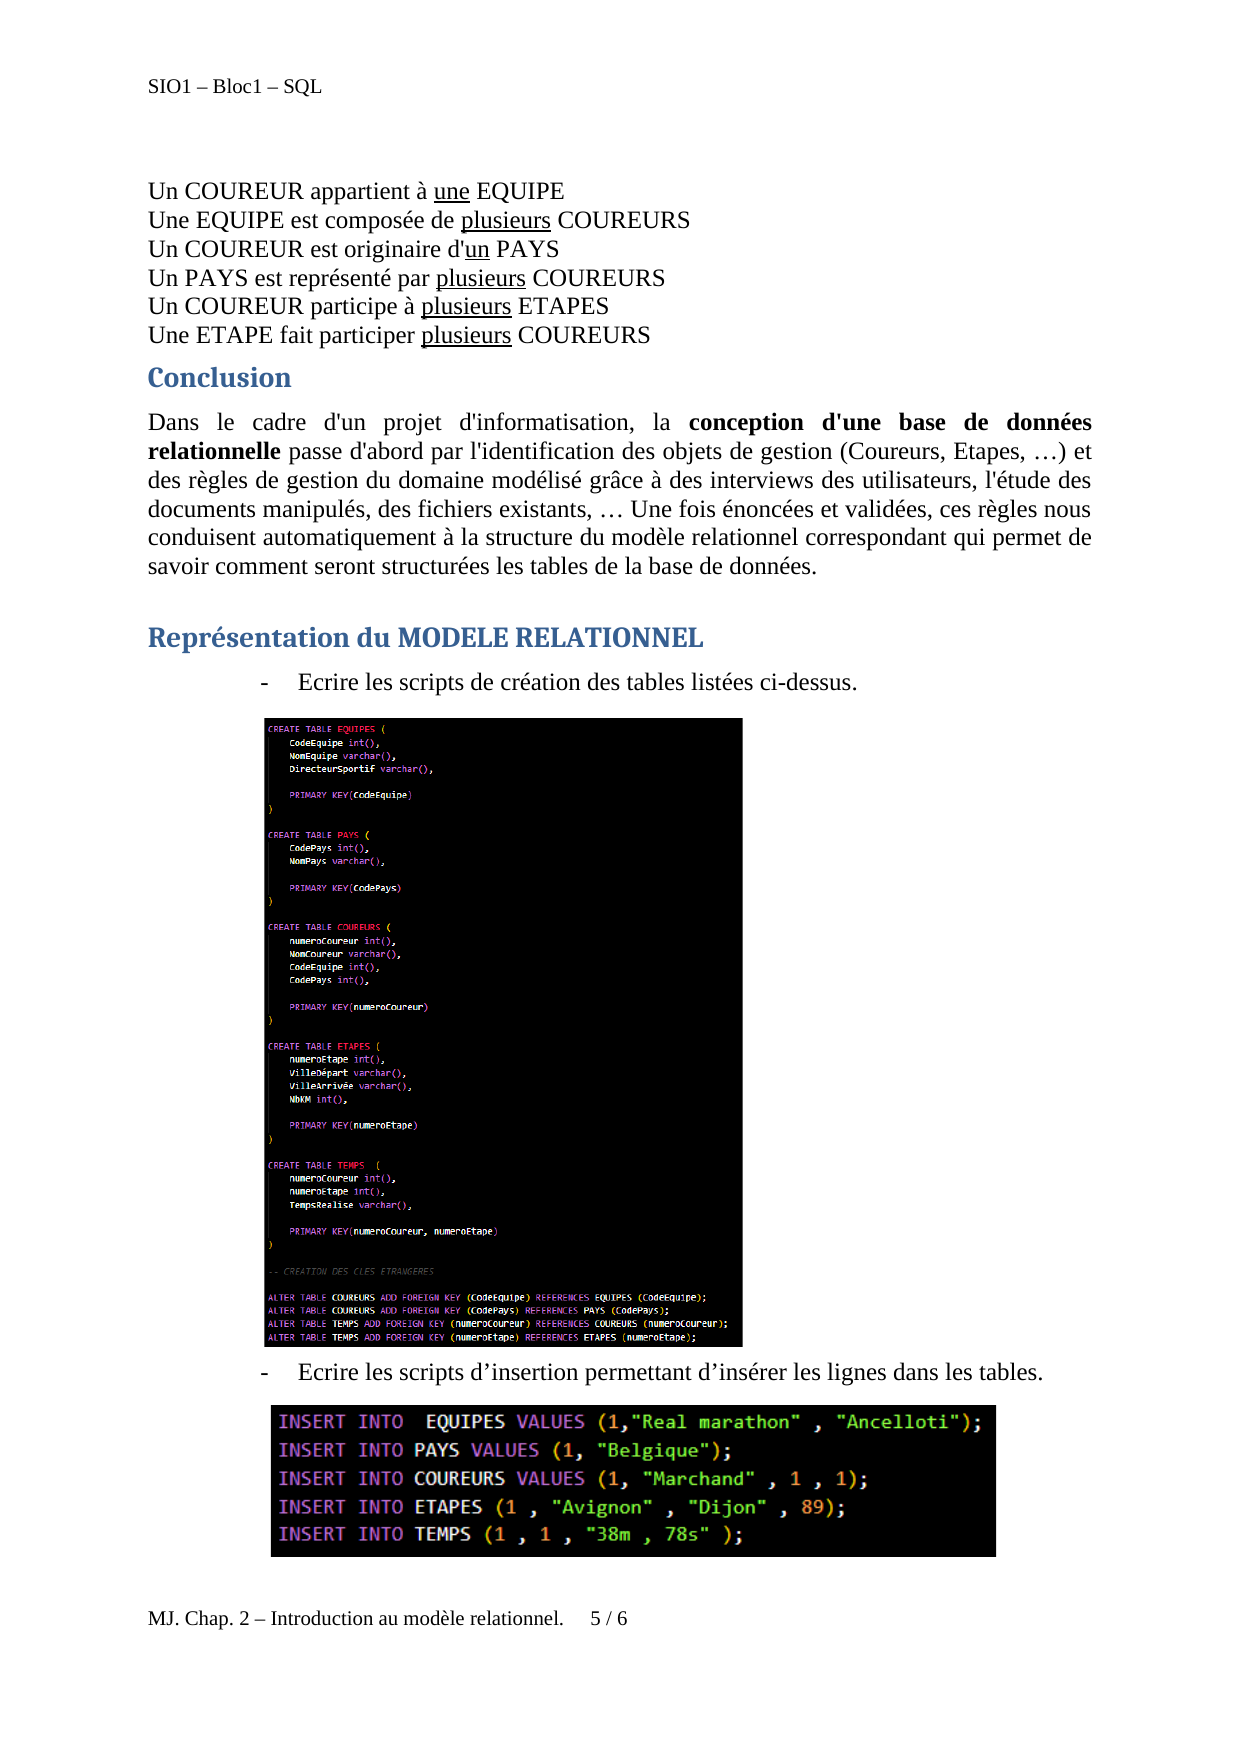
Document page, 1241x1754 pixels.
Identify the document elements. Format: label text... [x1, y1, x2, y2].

picture [264, 718, 743, 1347]
subtitle Conclusion [148, 361, 1093, 395]
text Un COUREUR appartient à une EQUIPE Une EQUIPE est composée de plusieurs COUREURS [148, 176, 1093, 234]
list Ecrire les scripts de création des tables listées ci-dessus. [260, 667, 1093, 696]
subtitle Représentation du MODELE RELATIONNEL [148, 621, 1093, 655]
text Un COUREUR est originaire d'un PAYS Un PAYS est représenté par plusieurs COUREURS [148, 234, 1093, 291]
text Un COUREUR participe à plusieurs ETAPES Une ETAPE fait participer plusieurs COUREURS [148, 291, 1093, 349]
picture [270, 1405, 997, 1557]
list Ecrire les scripts d’insertion permettant d’insérer les lignes dans les tables. [260, 1357, 1093, 1386]
text Dans le cadre d'un projet d'informatisation, la conception d'une base de données relationnelle passe d'abord par l'identification des objets de gestion (Coureurs, Etapes, …) et des règles de gestion du domaine modélisé grâce à des interviews des utilisateurs, l'étude des documents manipulés, des fichiers existants, … Une fois énoncées et validées, ces règles nous conduisent automatiquement à la structure du modèle relationnel correspondant qui permet de savoir comment seront structurées les tables de la base de données. [148, 407, 1093, 580]
